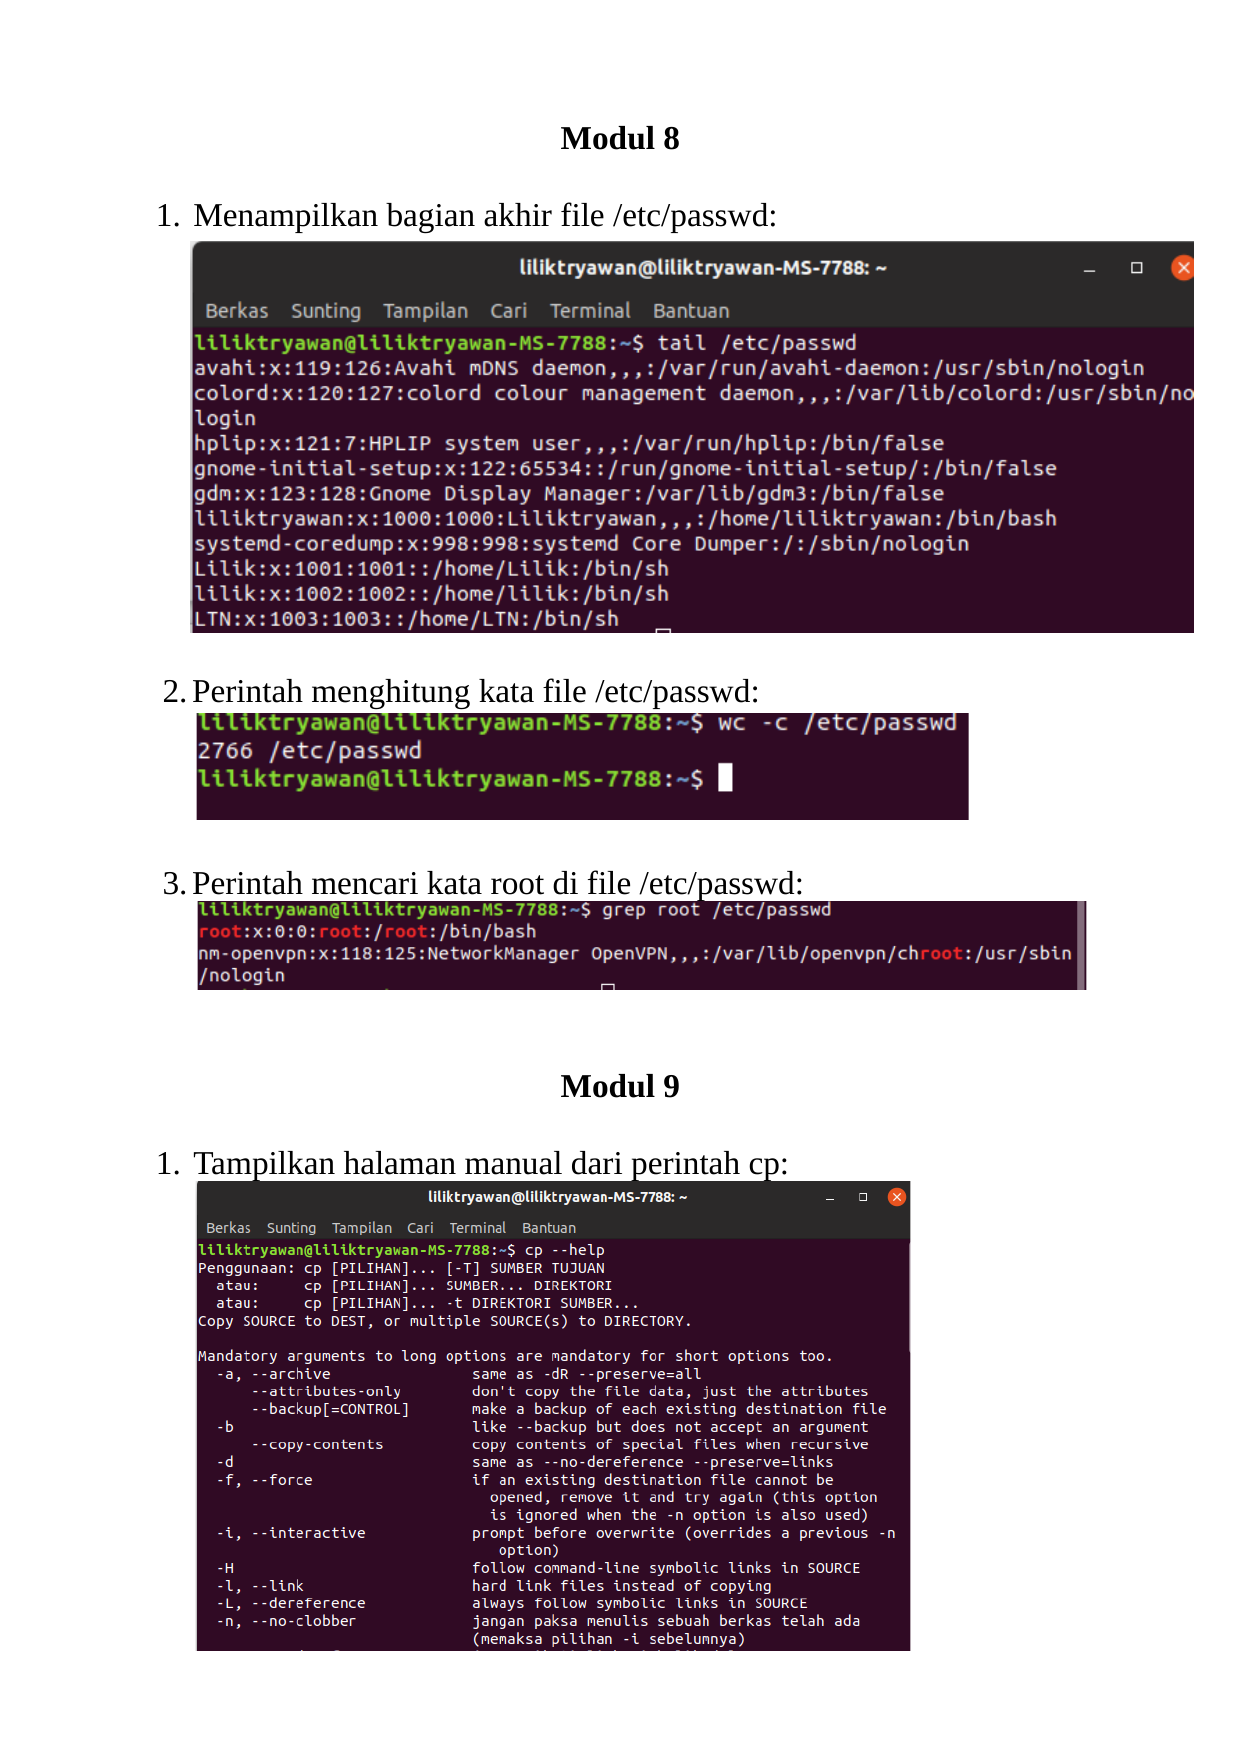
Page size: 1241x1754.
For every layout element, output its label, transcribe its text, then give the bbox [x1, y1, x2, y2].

picture [190, 241, 1194, 633]
picture [197, 901, 1087, 990]
subtitle Modul 8 [118, 118, 1122, 156]
list Perintah menghitung kata file /etc/passwd: [162, 671, 1122, 710]
picture [195, 1181, 911, 1651]
list Perintah mencari kata root di file /etc/passwd: [162, 863, 1122, 901]
subtitle Modul 9 [118, 1066, 1122, 1105]
list Menampilkan bagian akhir file /etc/passwd: [156, 195, 1122, 233]
list Tampilkan halaman manual dari perintah cp: [156, 1143, 1122, 1181]
picture [196, 713, 969, 820]
